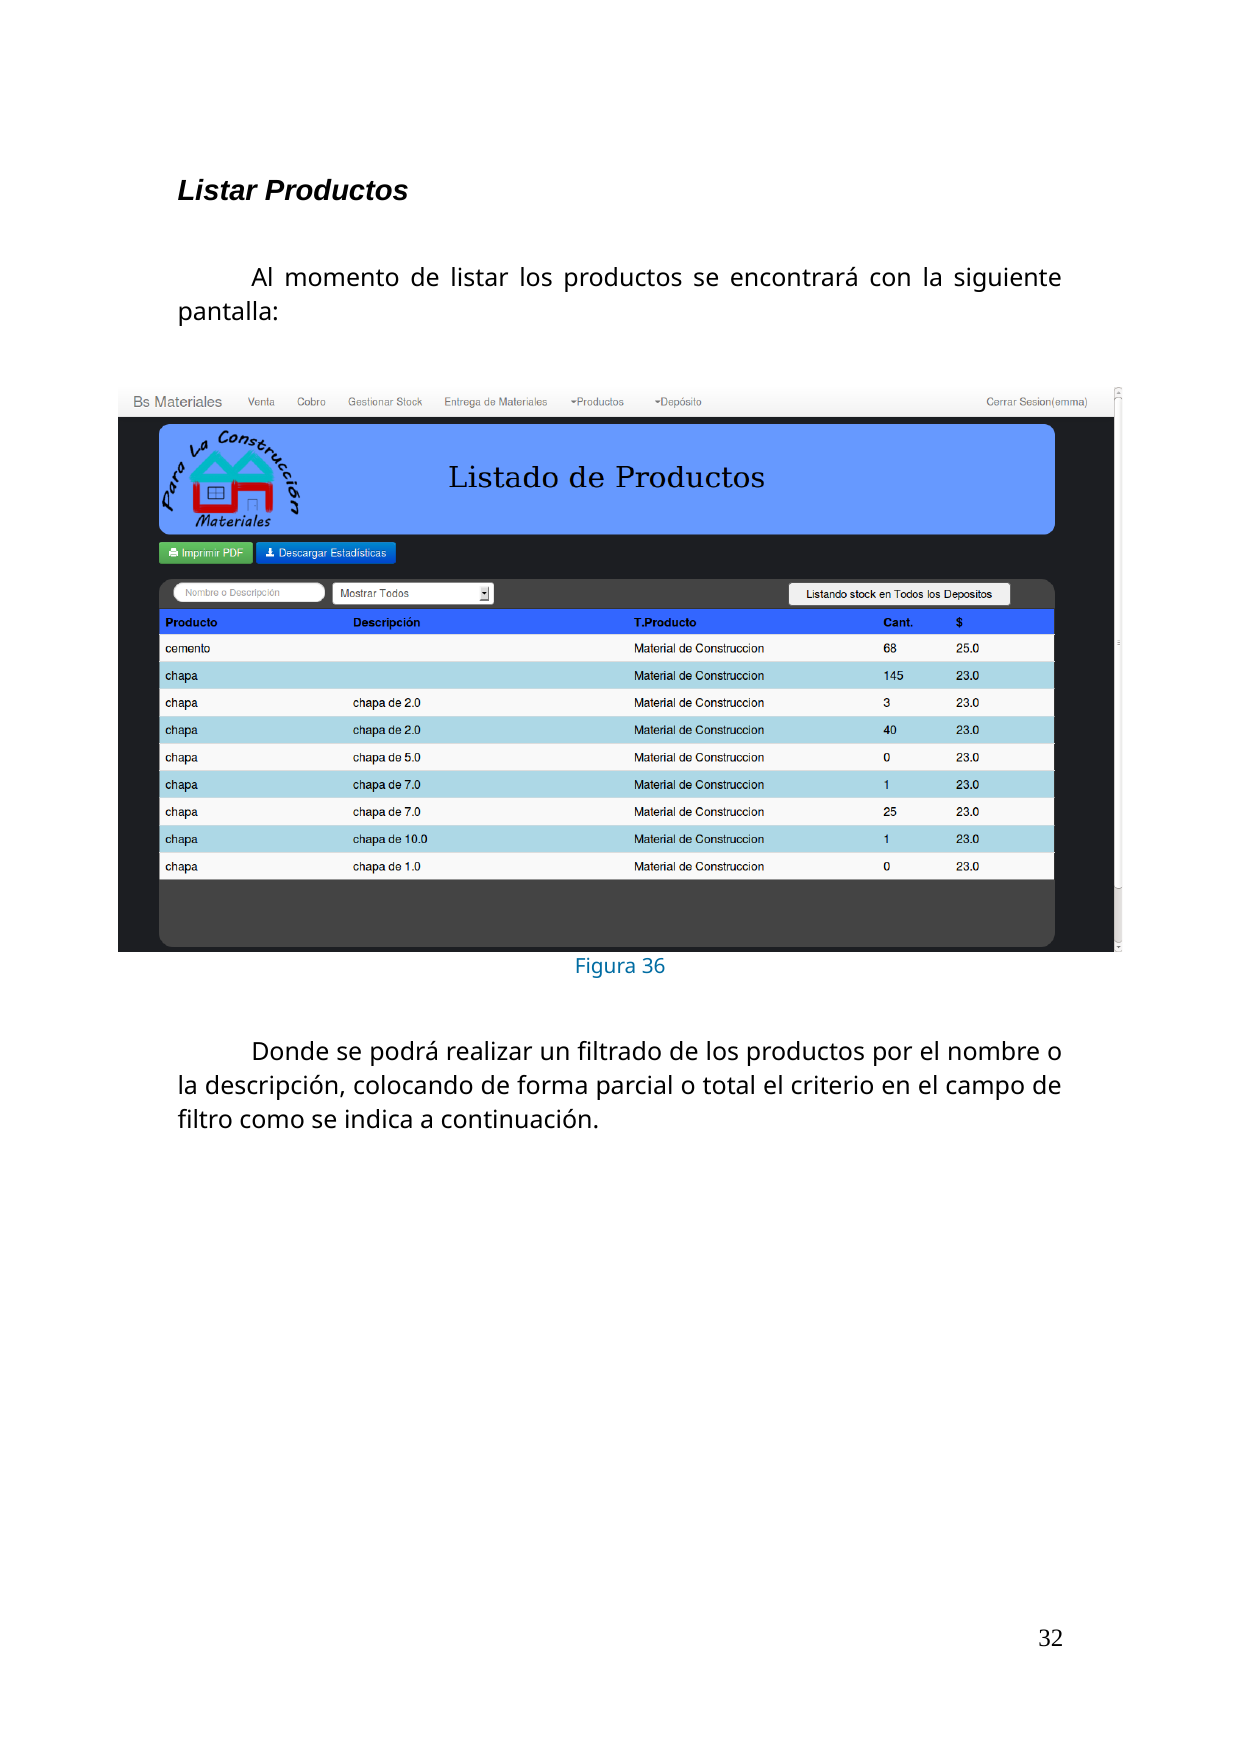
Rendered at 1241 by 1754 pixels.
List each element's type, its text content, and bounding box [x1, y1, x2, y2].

text Al momento de listar los productos se encontrará con la siguiente pantalla: [177, 260, 1063, 328]
text Figura 36 [177, 952, 1063, 980]
subtitle Listar Productos [177, 173, 1063, 206]
text Donde se podrá realizar un filtrado de los productos por el nombre o la descripción, colocando de forma parcial o total el criterio en el campo de filtro como se indica a continuación. [177, 1033, 1063, 1136]
picture [118, 387, 1123, 952]
